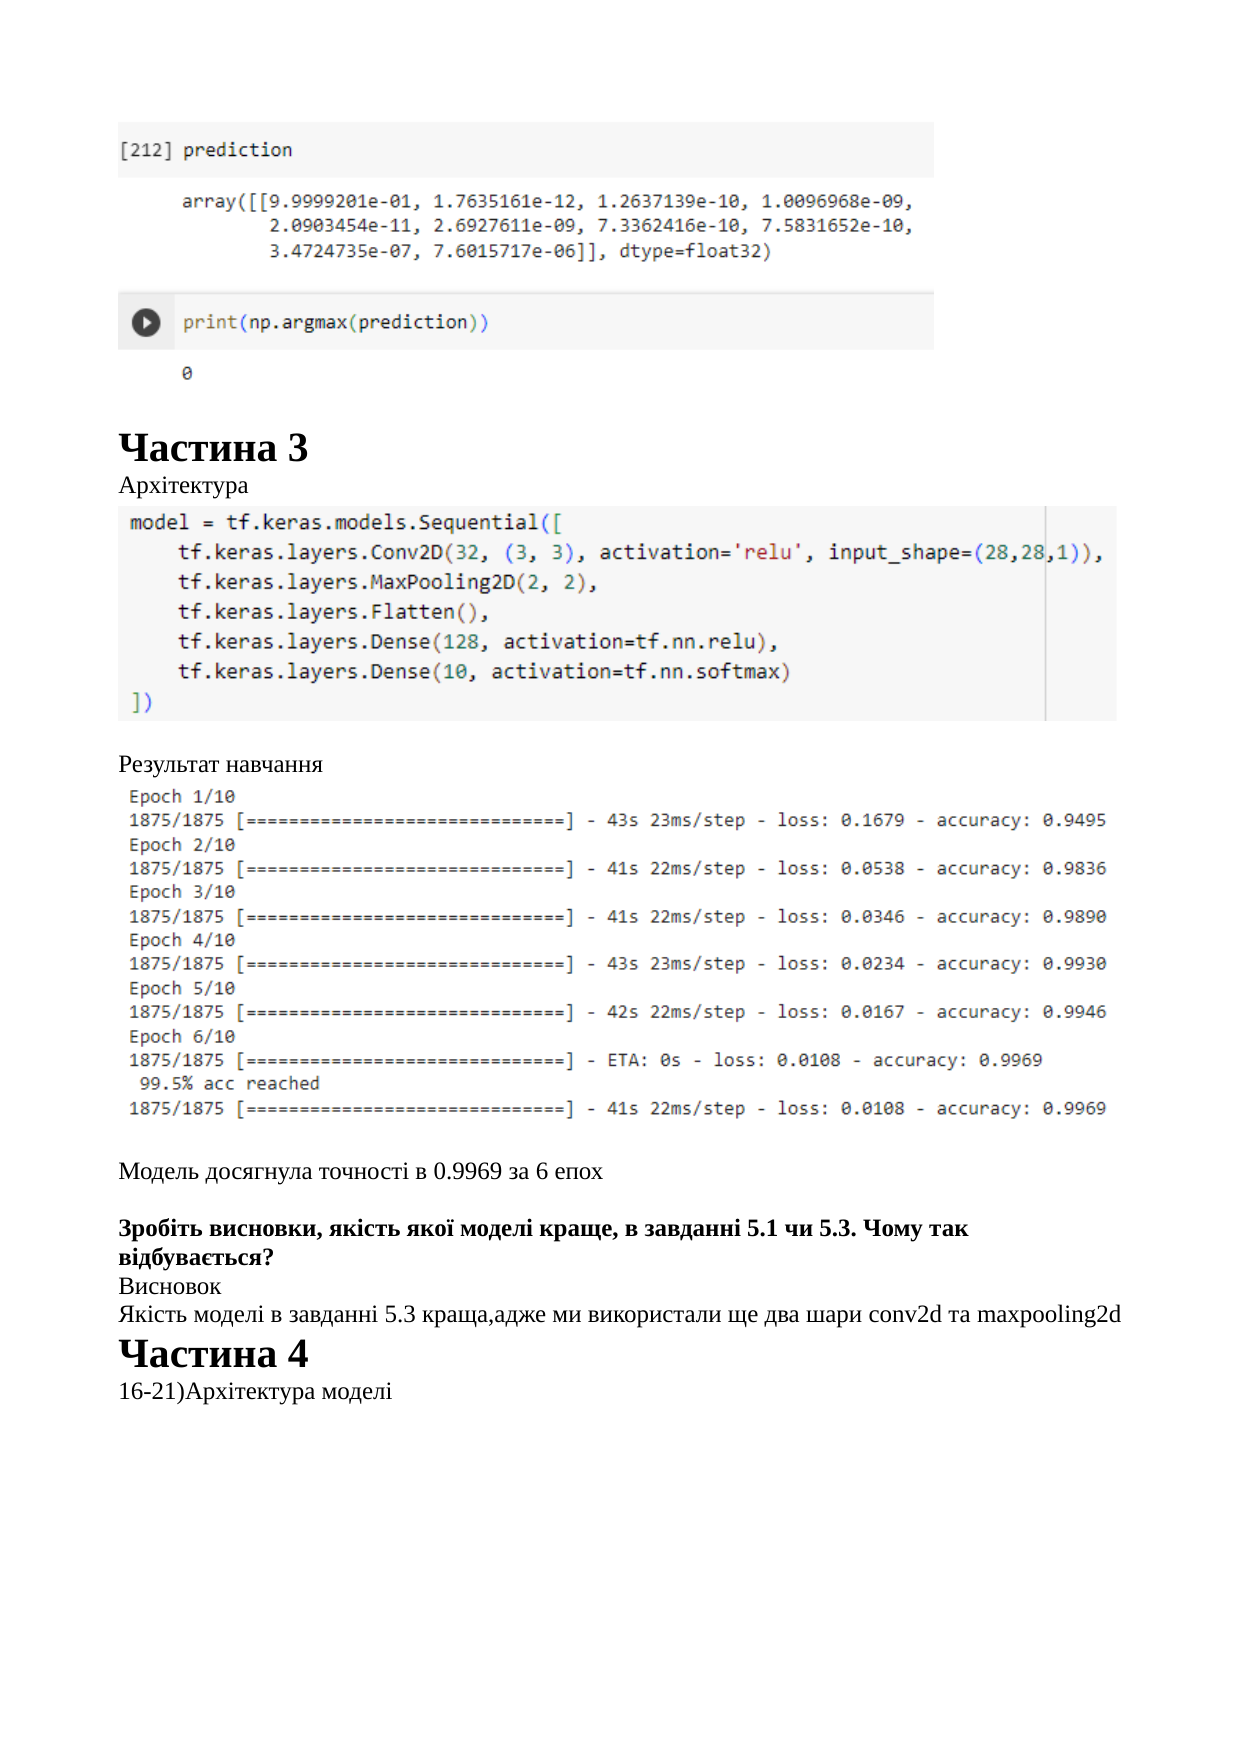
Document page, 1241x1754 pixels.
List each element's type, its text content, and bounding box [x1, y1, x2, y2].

text Зробіть висновки, якість якої моделі краще, в завданні 5.1 чи 5.3. Чому так відбувається? [118, 1213, 1122, 1271]
text 16-21)Архітектура моделі [118, 1376, 1122, 1405]
text Якість моделі в завданні 5.3 краща,адже ми використали ще два шари conv2d та maxpooling2d [118, 1299, 1122, 1328]
text Частина 3 [118, 422, 1122, 470]
picture [118, 778, 1123, 1127]
text Частина 4 [118, 1328, 1122, 1376]
text Висновок [118, 1271, 1122, 1299]
picture [118, 506, 1117, 721]
text Архітектура [118, 470, 1122, 499]
text Модель досягнула точності в 0.9969 за 6 епох [118, 1156, 1122, 1184]
picture [118, 118, 934, 394]
text Результат навчання [118, 749, 1122, 778]
